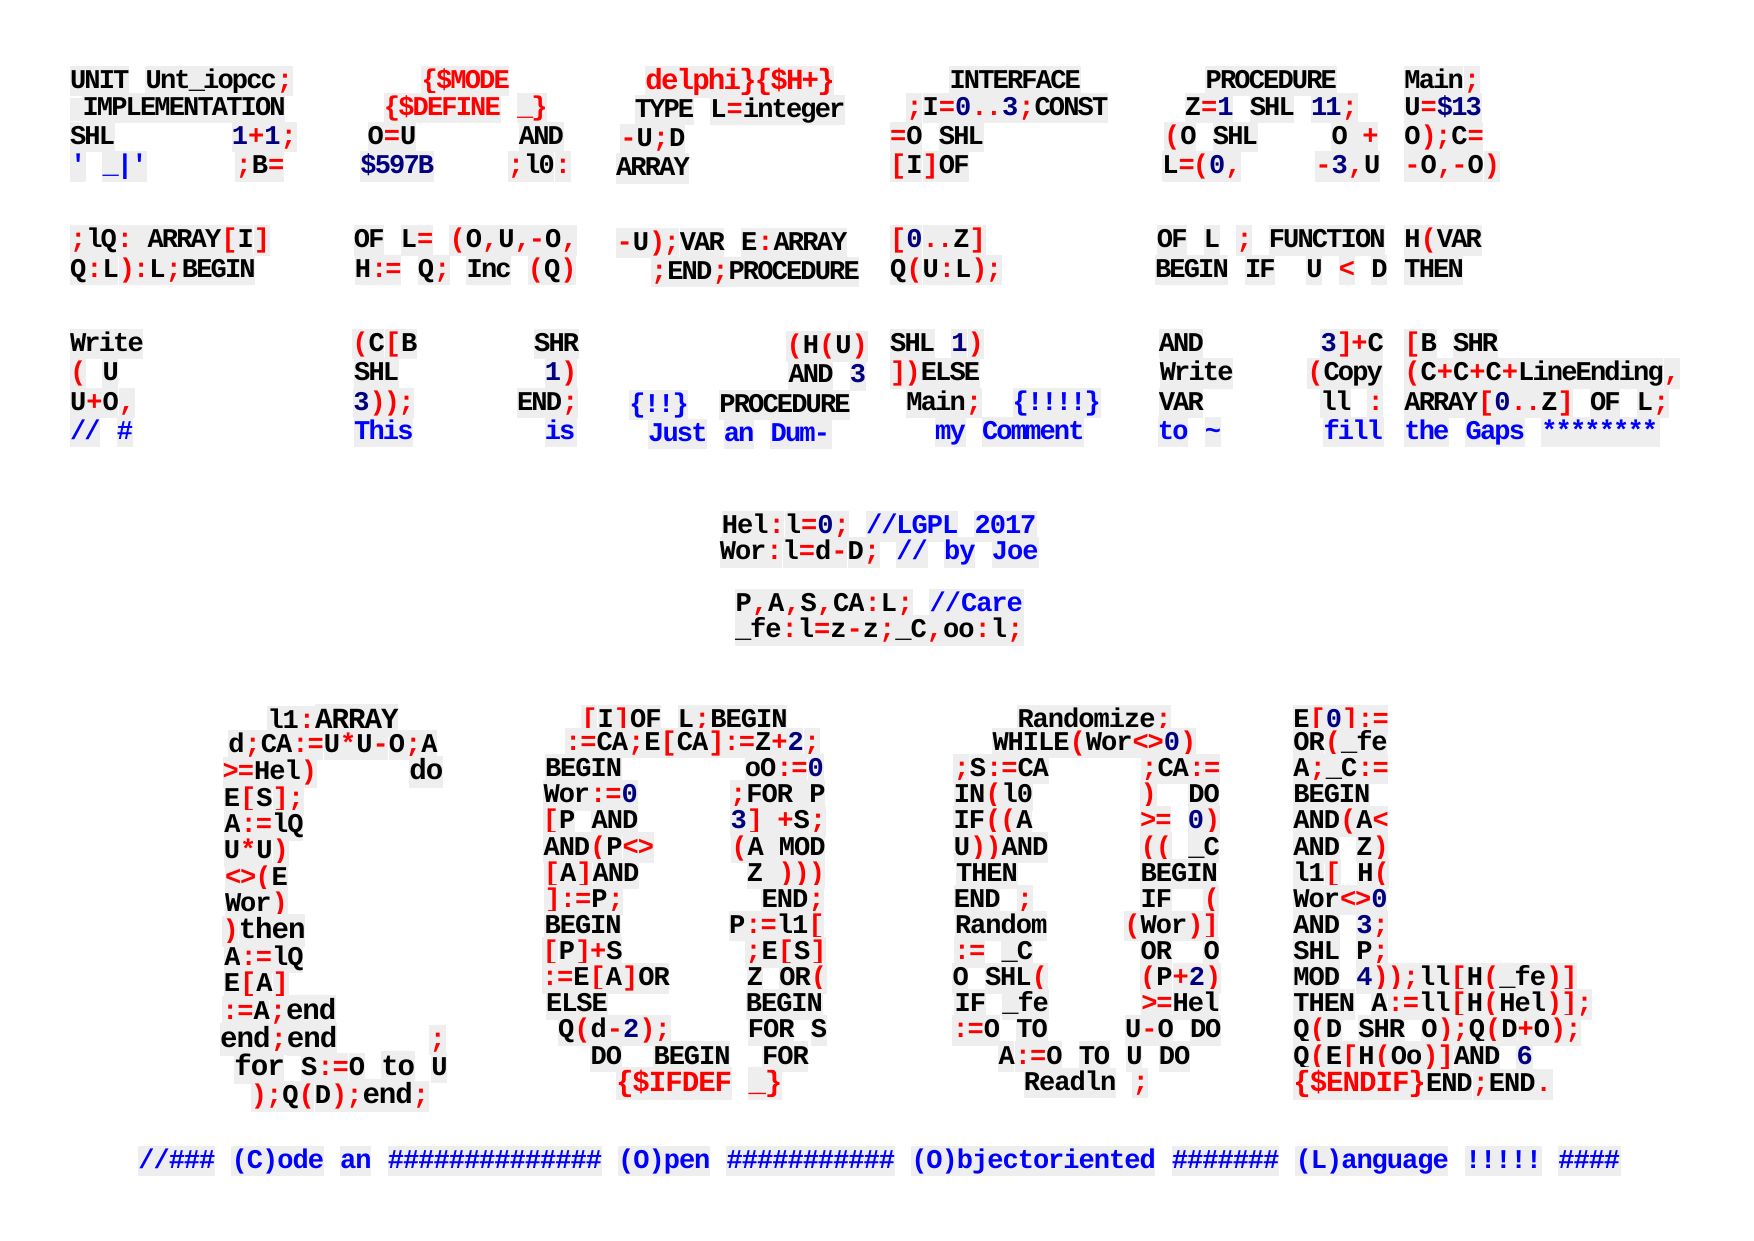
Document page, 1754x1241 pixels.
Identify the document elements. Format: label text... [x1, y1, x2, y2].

text //### (C)ode an ############## (O)pen ########### (O)bjectoriented ####### (L)anguage !!!!! #### [64, 1147, 1695, 1173]
table_header Interface ;I=0..3;const =O shl [I]of [0..Z] Q(U:L); shl 1) ])else Main; {!!!!} my Comment [884, 59, 1144, 455]
table_header E[0]:= or(_fe A;_C:= begin and(A< and Z) l1[ H( Wor<>0 and 3; shl P; mod 4));ll[H(_fe)] then A:=ll[H(Hel)]; Q(D shr O);Q(D+O); Q(E[H(Oo)]and 6 {$ENDIF}End;end. [1288, 701, 1600, 1147]
table_header [1600, 701, 1695, 1147]
text _fe:l=z-z;_C,oo:l; [64, 617, 1695, 643]
text Wor:l=d-D; // by Joe [64, 539, 1695, 565]
table_header Unit Unt_iopcc; Implementation shl 1+1; ' _|' ;B= ;lQ: array[I] Q:L):L;begin Write ( U U+O, // # [64, 59, 336, 455]
table_header delphi}{$H+} type L=integer -U;D array -U);var E:array ;end;procedure (H(U) and 3 {!!} Procedure Just an Dum- [595, 59, 884, 455]
table_header Randomize; while(Wor<>0) ;S:=CA ;CA:= in(l0 ) do if((A >= 0) U))and (( _C then begin end ; if ( Random (Wor)] := _C or O O shl( (P+2) if _fe >=Hel :=O to U-O do A:=O to U do Readln ; [886, 701, 1287, 1147]
text Hel:l=0; //LGPL 2017 [64, 513, 1695, 539]
table_header [64, 701, 183, 1147]
table_header Procedure Z=1 shl 11; (O shl O + L=(0, -3,U of L ; function begin if U < D and 3]+C Write (Copy var ll : to ~ fill [1144, 59, 1398, 455]
table_header {$mode {$define _} O=U and $597B ;l0: of L= (O,U,-O, H:= Q; Inc (Q) (C[B shr shl 1) 3)); end; This is [336, 59, 595, 455]
table_header [I]of L;begin :=CA;E[CA]:=Z+2; begin oO:=0 Wor:=0 ;for P [P and 3] +S; and(P<> (A mod [A]and Z ))) ]:=P; end; begin P:=l1[ [P]+S ;E[S] :=E[A]or Z or( else begin Q(d-2); for S do begin for {$IFDEF _} [483, 701, 886, 1147]
text P,A,S,CA:L; //Care [64, 591, 1695, 617]
table_header Main; U=$13 O);C= -O,-O) H(var then [B shr (C+C+C+LineEnding, array[0..Z] of L; the Gaps ******** [1399, 59, 1694, 455]
table_header l1:array d;CA:=U*U-O;A >=Hel) do E[S]; A:=lQ U*U) <>(E Wor) )then A:=lQ E[A] :=A;end end;end ; for S:=O to U );Q(D);end; [183, 701, 483, 1147]
